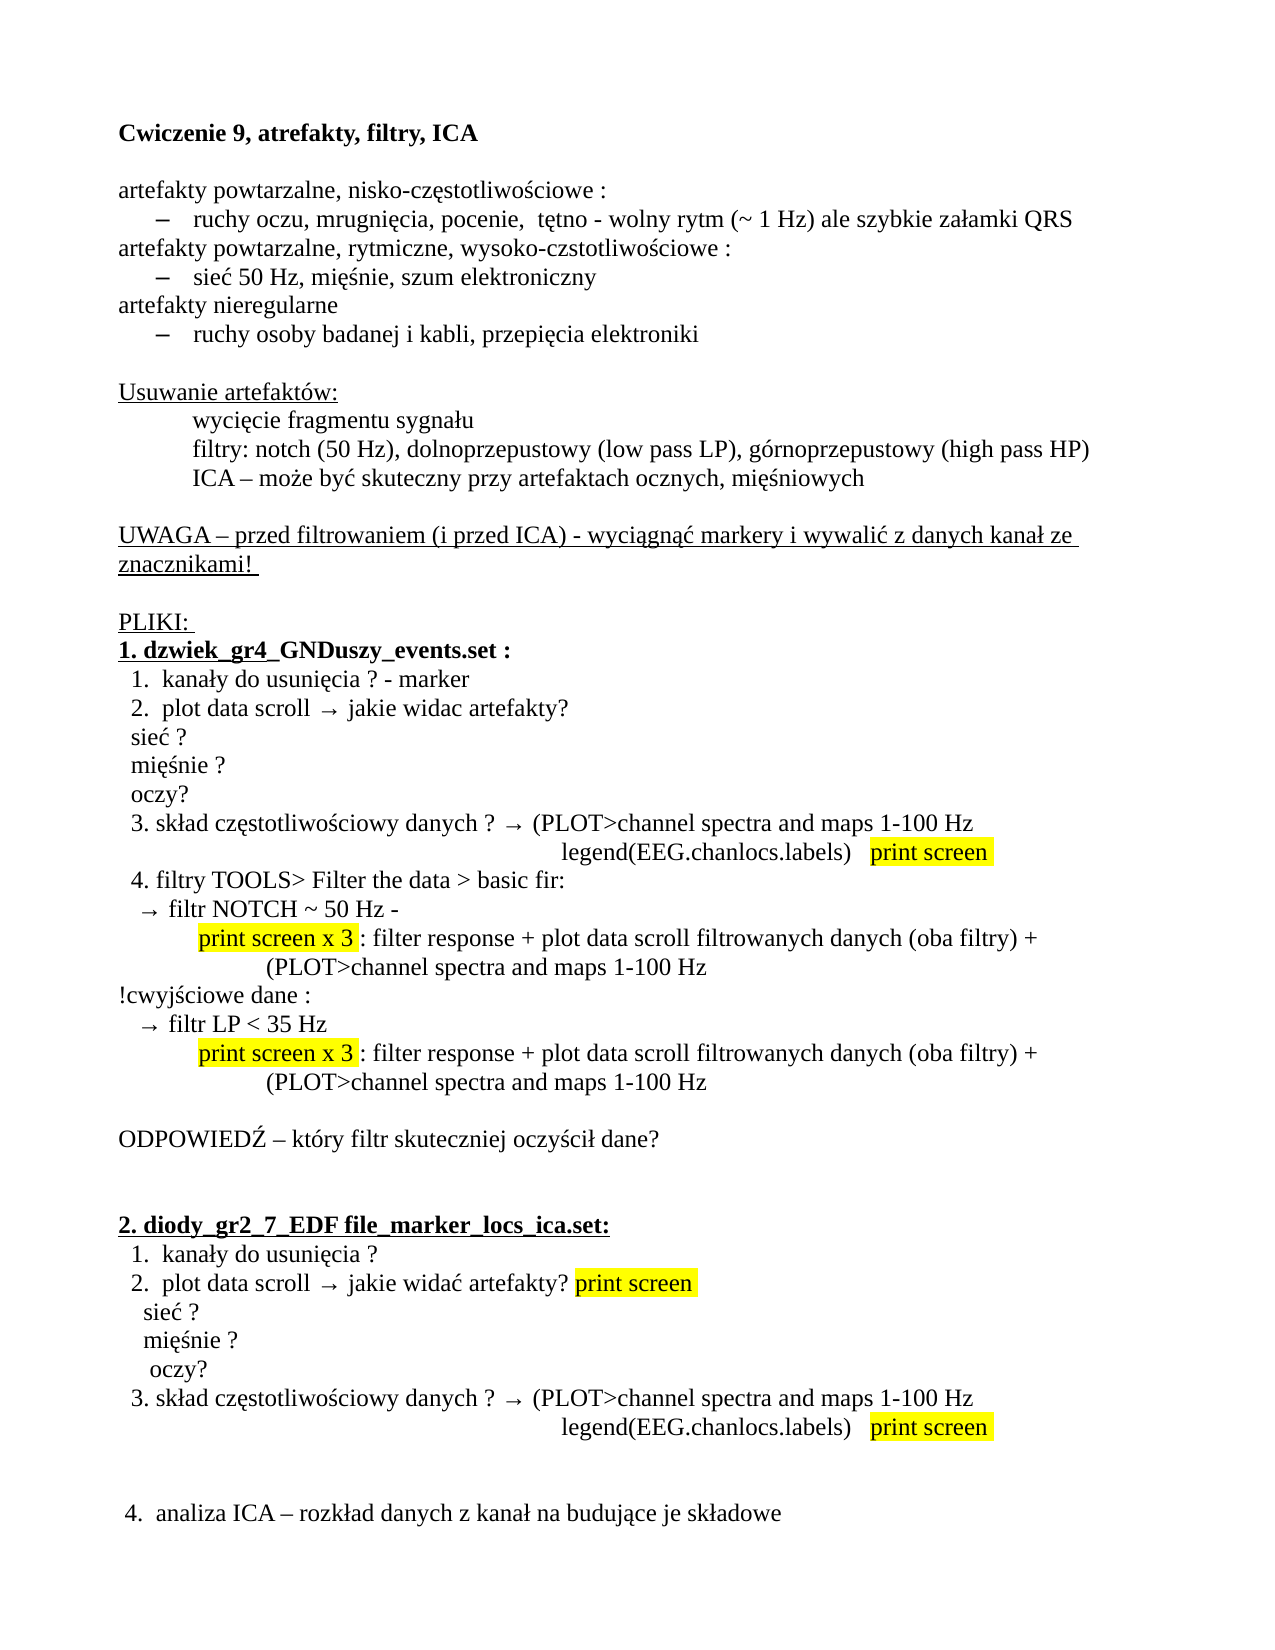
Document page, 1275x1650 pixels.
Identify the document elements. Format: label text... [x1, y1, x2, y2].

text → filtr NOTCH ~ 50 Hz - [118, 894, 1157, 923]
text sieć ? [118, 722, 1157, 751]
text 4. filtry TOOLS> Filter the data > basic fir: [118, 866, 1157, 894]
text 3. skład częstotliwościowy danych ? → (PLOT>channel spectra and maps 1-100 Hz legend(EEG.chanlocs.labels) print screen [118, 1383, 1157, 1441]
text ICA – może być skuteczny przy artefaktach ocznych, mięśniowych [118, 463, 1157, 492]
text !cwyjściowe dane : [118, 981, 1157, 1009]
text 1. kanały do usunięcia ? - marker [118, 664, 1157, 693]
text Cwiczenie 9, atrefakty, filtry, ICA [118, 118, 1157, 147]
text ODPOWIEDŹ – który filtr skuteczniej oczyścił dane? [118, 1124, 1157, 1153]
text → filtr LP < 35 Hz [118, 1009, 1157, 1038]
text 3. skład częstotliwościowy danych ? → (PLOT>channel spectra and maps 1-100 Hz legend(EEG.chanlocs.labels) print screen [118, 808, 1157, 866]
text UWAGA – przed filtrowaniem (i przed ICA) - wyciągnąć markery i wywalić z danych kanał ze znacznikami! [118, 521, 1157, 578]
list sieć 50 Hz, mięśnie, szum elektroniczny [156, 262, 1157, 291]
text Usuwanie artefaktów: [118, 377, 1157, 406]
text artefakty powtarzalne, rytmiczne, wysoko-czstotliwościowe : [118, 233, 1157, 262]
list ruchy oczu, mrugnięcia, pocenie, tętno - wolny rytm (~ 1 Hz) ale szybkie załamki QRS [156, 204, 1157, 233]
text 1. dzwiek_gr4_GNDuszy_events.set : [118, 636, 1157, 664]
text artefakty nieregularne [118, 291, 1157, 319]
text 1. kanały do usunięcia ? [118, 1239, 1157, 1268]
text oczy? [118, 779, 1157, 808]
text (PLOT>channel spectra and maps 1-100 Hz [118, 952, 1157, 981]
text 2. diody_gr2_7_EDF file_marker_locs_ica.set: [118, 1211, 1157, 1239]
text 4. analiza ICA – rozkład danych z kanał na budujące je składowe [118, 1498, 1157, 1527]
text PLIKI: [118, 607, 1157, 636]
text wycięcie fragmentu sygnału [118, 406, 1157, 434]
text print screen x 3 : filter response + plot data scroll filtrowanych danych (oba filtry) + [118, 1038, 1157, 1067]
text filtry: notch (50 Hz), dolnoprzepustowy (low pass LP), górnoprzepustowy (high pass HP) [118, 434, 1157, 463]
text (PLOT>channel spectra and maps 1-100 Hz [118, 1067, 1157, 1096]
text artefakty powtarzalne, nisko-częstotliwościowe : [118, 176, 1157, 204]
text 2. plot data scroll → jakie widać artefakty? print screen [118, 1268, 1157, 1297]
text mięśnie ? [118, 751, 1157, 779]
text 2. plot data scroll → jakie widac artefakty? [118, 693, 1157, 722]
text mięśnie ? [118, 1326, 1157, 1354]
text sieć ? [118, 1297, 1157, 1326]
text print screen x 3 : filter response + plot data scroll filtrowanych danych (oba filtry) + [118, 923, 1157, 952]
text oczy? [118, 1354, 1157, 1383]
list ruchy osoby badanej i kabli, przepięcia elektroniki [156, 319, 1157, 348]
